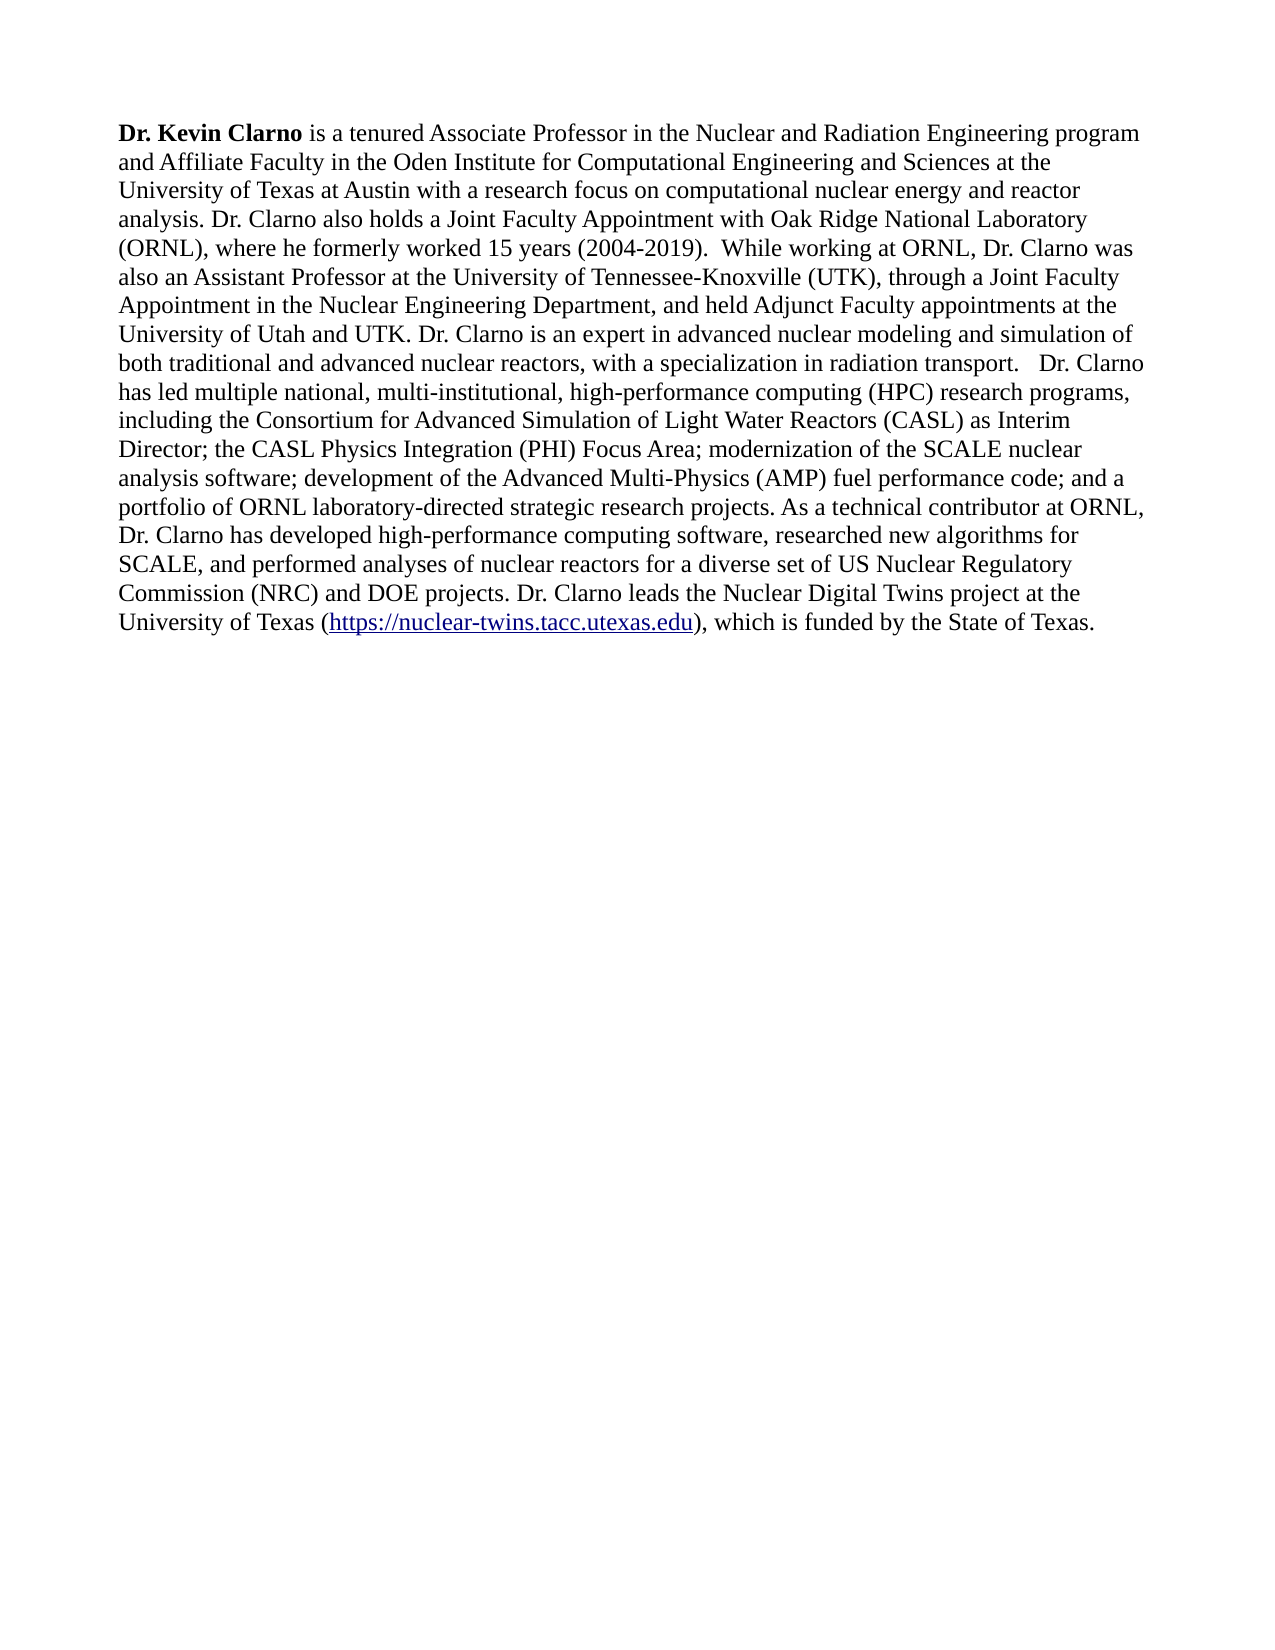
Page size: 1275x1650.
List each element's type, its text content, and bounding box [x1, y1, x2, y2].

text Dr. Kevin Clarno is a tenured Associate Professor in the Nuclear and Radiation Engineering program and Affiliate Faculty in the Oden Institute for Computational Engineering and Sciences at the University of Texas at Austin with a research focus on computational nuclear energy and reactor analysis. Dr. Clarno also holds a Joint Faculty Appointment with Oak Ridge National Laboratory (ORNL), where he formerly worked 15 years (2004-2019). While working at ORNL, Dr. Clarno was also an Assistant Professor at the University of Tennessee-Knoxville (UTK), through a Joint Faculty Appointment in the Nuclear Engineering Department, and held Adjunct Faculty appointments at the University of Utah and UTK. Dr. Clarno is an expert in advanced nuclear modeling and simulation of both traditional and advanced nuclear reactors, with a specialization in radiation transport. Dr. Clarno has led multiple national, multi-institutional, high-performance computing (HPC) research programs, including the Consortium for Advanced Simulation of Light Water Reactors (CASL) as Interim Director; the CASL Physics Integration (PHI) Focus Area; modernization of the SCALE nuclear analysis software; development of the Advanced Multi-Physics (AMP) fuel performance code; and a portfolio of ORNL laboratory-directed strategic research projects. As a technical contributor at ORNL, Dr. Clarno has developed high-performance computing software, researched new algorithms for SCALE, and performed analyses of nuclear reactors for a diverse set of US Nuclear Regulatory Commission (NRC) and DOE projects. Dr. Clarno leads the Nuclear Digital Twins project at the University of Texas (https://nuclear-twins.tacc.utexas.edu), which is funded by the State of Texas. [118, 118, 1157, 636]
